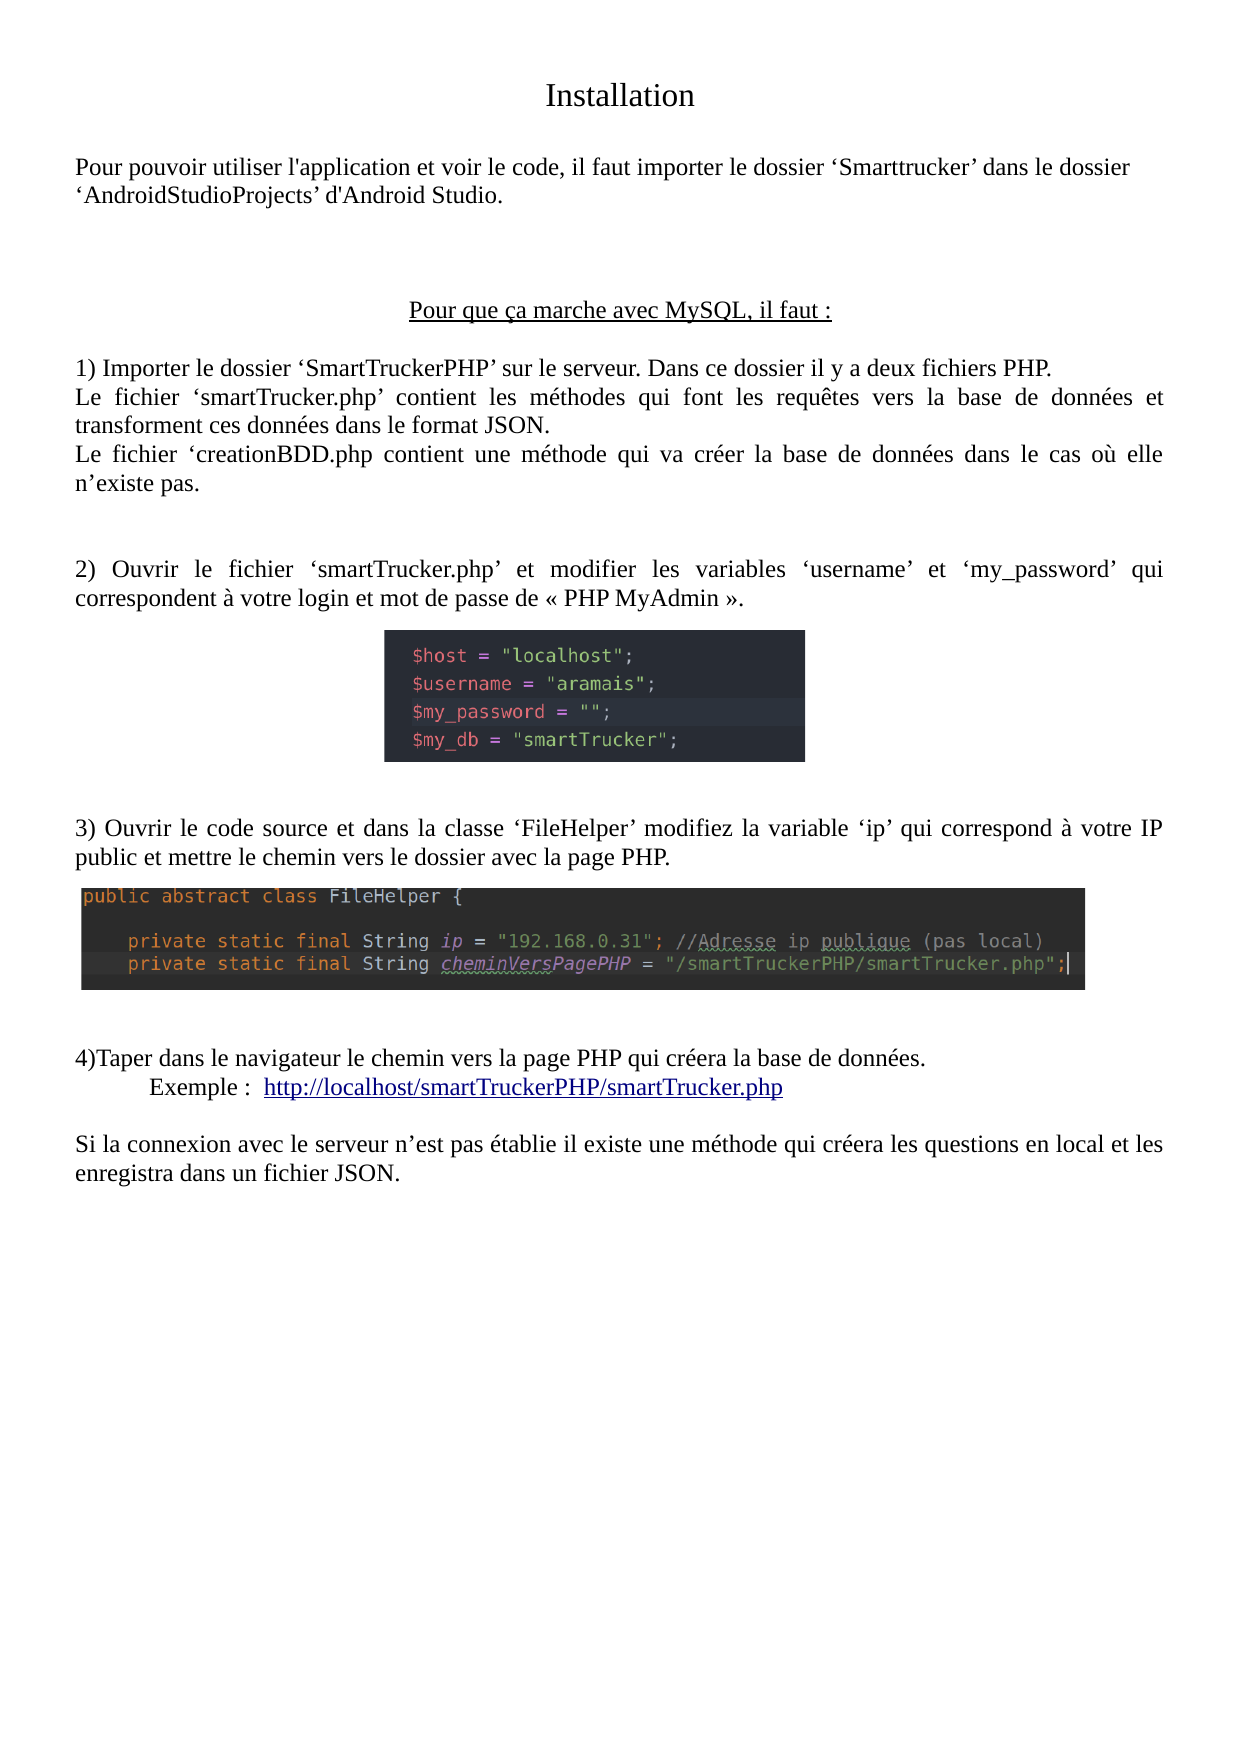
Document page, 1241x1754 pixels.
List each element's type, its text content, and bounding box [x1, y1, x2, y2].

text ‘AndroidStudioProjects’ d'Android Studio. [75, 180, 1165, 209]
picture [384, 630, 805, 762]
text Si la connexion avec le serveur n’est pas établie il existe une méthode qui créera les questions en local et les enregistra dans un fichier JSON. [75, 1129, 1165, 1187]
text 2) Ouvrir le fichier ‘smartTrucker.php’ et modifier les variables ‘username’ et ‘my_password’ qui correspondent à votre login et mot de passe de « PHP MyAdmin ». [75, 554, 1165, 612]
text Exemple : http://localhost/smartTruckerPHP/smartTrucker.php [75, 1072, 1165, 1100]
text Installation [75, 75, 1165, 113]
text Le fichier ‘smartTrucker.php’ contient les méthodes qui font les requêtes vers la base de données et transforment ces données dans le format JSON. [75, 382, 1165, 439]
text 1) Importer le dossier ‘SmartTruckerPHP’ sur le serveur. Dans ce dossier il y a deux fichiers PHP. [75, 353, 1165, 382]
text Pour pouvoir utiliser l'application et voir le code, il faut importer le dossier ‘Smarttrucker’ dans le dossier [75, 152, 1165, 180]
text Le fichier ‘creationBDD.php contient une méthode qui va créer la base de données dans le cas où elle n’existe pas. [75, 439, 1165, 497]
text 3) Ouvrir le code source et dans la classe ‘FileHelper’ modifiez la variable ‘ip’ qui correspond à votre IP public et mettre le chemin vers le dossier avec la page PHP. [75, 813, 1165, 870]
picture [81, 888, 1086, 990]
text Pour que ça marche avec MySQL, il faut : [75, 295, 1165, 324]
text 4)Taper dans le navigateur le chemin vers la page PHP qui créera la base de données. [75, 1043, 1165, 1072]
